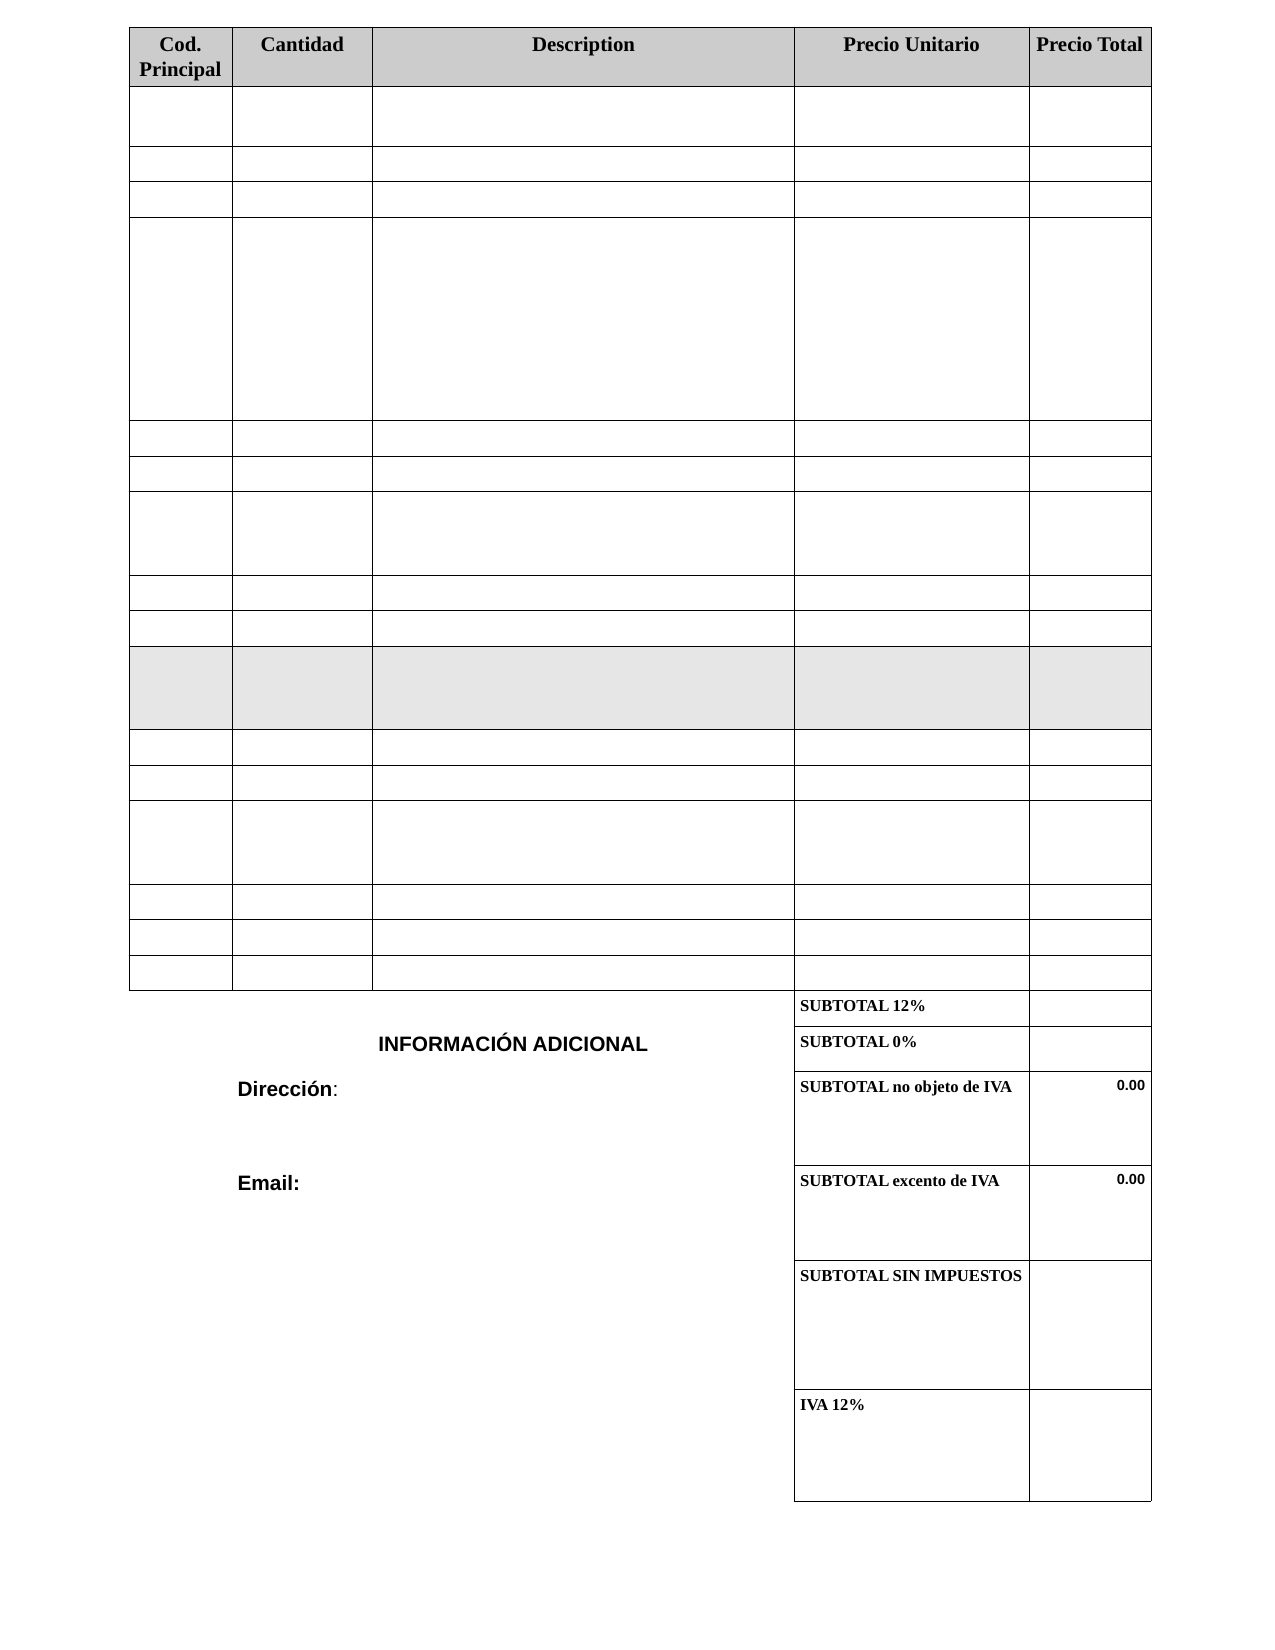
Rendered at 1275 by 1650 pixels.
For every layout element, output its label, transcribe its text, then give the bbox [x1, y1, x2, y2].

table_cell [233, 885, 372, 919]
table_cell [1030, 492, 1151, 574]
table_cell 0.00 [1030, 1072, 1151, 1165]
table_cell [795, 611, 1029, 646]
table_cell SUBTOTAL 0% [795, 1027, 1029, 1071]
table_cell [795, 576, 1029, 610]
table_cell <otherwise test=""> [373, 766, 794, 800]
table_cell <formatLang(line.amount, invoice.party.lang, currency=invoice.currency)> [1030, 218, 1151, 420]
table_cell [1030, 87, 1151, 146]
table_cell SUBTOTAL 12% [795, 991, 1029, 1026]
table_cell [1030, 956, 1151, 990]
table_cell SUBTOTAL excento de IVA [795, 1166, 1029, 1259]
table_cell [795, 457, 1029, 491]
table_cell </for> [373, 956, 794, 990]
table_cell [373, 1389, 794, 1501]
table_cell [233, 492, 372, 574]
table_cell <for each="line in line.description.split('\n')"> <line> </for> [373, 218, 794, 420]
table_cell [1030, 576, 1151, 610]
table_cell <for each="line in line.description.split('\n')"> <line> </for> [373, 647, 794, 729]
table_cell [233, 182, 372, 217]
table_cell <subtotal_12> [1030, 991, 1151, 1026]
table_cell <for each="line in invoice.lines"> [373, 87, 794, 146]
table_cell [795, 766, 1029, 800]
table_cell [130, 218, 232, 420]
table_cell [129, 1026, 232, 1071]
table_cell [233, 647, 372, 729]
table_cell Email: [232, 1165, 372, 1259]
table_cell [232, 991, 372, 1026]
table_cell [130, 611, 232, 646]
table_cell [795, 492, 1029, 574]
table_header Cantidad [233, 28, 372, 86]
table_cell [129, 1389, 232, 1501]
table_cell <subtotal_0> [1030, 1027, 1151, 1071]
table_cell [130, 492, 232, 574]
table_cell [1030, 147, 1151, 181]
table_header Description [373, 28, 794, 86]
table_cell [795, 87, 1029, 146]
table_cell [1030, 457, 1151, 491]
table_cell [232, 1260, 372, 1388]
table_cell INFORMACIÓN ADICIONAL [373, 1026, 794, 1071]
table_cell SUBTOTAL SIN IMPUESTOS [795, 1261, 1029, 1388]
table_cell [795, 956, 1029, 990]
table_cell [1030, 885, 1151, 919]
table_header Precio Total [1030, 28, 1151, 86]
table_cell </when> [373, 421, 794, 456]
table_cell <for each="line in line.description.split('\n')"> <line> </for> [373, 801, 794, 883]
table_cell [233, 611, 372, 646]
table_cell [373, 991, 794, 1026]
table_cell [1030, 647, 1151, 729]
table_cell [130, 766, 232, 800]
table_cell <formatLang(line.unit_price, invoice.party.lang, currency=invoice.currency)> [795, 218, 1029, 420]
table_cell [130, 182, 232, 217]
table_cell [130, 920, 232, 954]
table_cell <(formatLang(line.quantity, invoice.party.lang))> [233, 218, 372, 420]
table_cell [232, 1389, 372, 1501]
table_cell [130, 421, 232, 456]
table_cell [1030, 182, 1151, 217]
table_header Precio Unitario [795, 28, 1029, 86]
table_cell [795, 647, 1029, 729]
table_cell [795, 147, 1029, 181]
table_cell [233, 421, 372, 456]
table_cell [795, 421, 1029, 456]
table_cell <formatLang(invoice.untaxed_amount, invoice.party.lang, currency=invoice.currency)> [1030, 1261, 1151, 1388]
table_cell [129, 991, 232, 1026]
table_cell [130, 147, 232, 181]
table_cell IVA 12% [795, 1390, 1029, 1501]
table_cell </otherwise> [373, 885, 794, 919]
table_cell 0.00 [1030, 1166, 1151, 1259]
table_cell [130, 576, 232, 610]
table_cell [233, 956, 372, 990]
table_cell [232, 1026, 372, 1071]
table_cell [1030, 766, 1151, 800]
table_cell [795, 182, 1029, 217]
table_cell <line.product> [130, 87, 232, 146]
table_cell [130, 801, 232, 883]
table_cell [233, 457, 372, 491]
table_cell [129, 1165, 232, 1259]
table_cell </when> [373, 576, 794, 610]
table_cell [233, 766, 372, 800]
table_cell [130, 956, 232, 990]
table_cell [233, 576, 372, 610]
table_cell [1030, 611, 1151, 646]
table_cell </when> [373, 730, 794, 764]
table_cell [795, 801, 1029, 883]
table_cell [129, 1071, 232, 1165]
table_cell [233, 801, 372, 883]
table_cell [130, 885, 232, 919]
table_cell <when test="line.type == 'subtotal'"> [373, 457, 794, 491]
table_cell [130, 647, 232, 729]
table_cell <for each="line in line.description.split('\n')"> <line> </for> [373, 492, 794, 574]
table_cell [795, 885, 1029, 919]
table_cell [795, 920, 1029, 954]
table_cell <when test="line.type == 'title'"> [373, 611, 794, 646]
table_cell <when test="line.type == 'line'"> [373, 182, 794, 217]
table_cell [1030, 730, 1151, 764]
table_cell </choose> [373, 920, 794, 954]
table_cell <if test="party.contact_mechanisms"> <party.contact_mechanisms[0].value> </if> [373, 1165, 794, 1259]
table_header Cod. Principal [130, 28, 232, 86]
table_cell <if test="party.addresses"> <party.addresses[0].street> </if> [373, 1071, 794, 1165]
table_cell [1030, 421, 1151, 456]
table_cell Dirección: [232, 1071, 372, 1165]
table_cell [233, 147, 372, 181]
table_cell [1030, 801, 1151, 883]
table_cell SUBTOTAL no objeto de IVA [795, 1072, 1029, 1165]
table_cell [795, 730, 1029, 764]
table_cell [129, 1260, 232, 1388]
table_cell [373, 1260, 794, 1388]
table_cell [130, 457, 232, 491]
table_cell [233, 730, 372, 764]
table_cell <choose test=""> [373, 147, 794, 181]
table_cell [233, 920, 372, 954]
table_cell [233, 87, 372, 146]
table_cell <formatLang(invoice.tax_amount, invoice.party.lang, currency=invoice.currency)> [1030, 1390, 1151, 1501]
table_cell [130, 730, 232, 764]
table_cell [1030, 920, 1151, 954]
